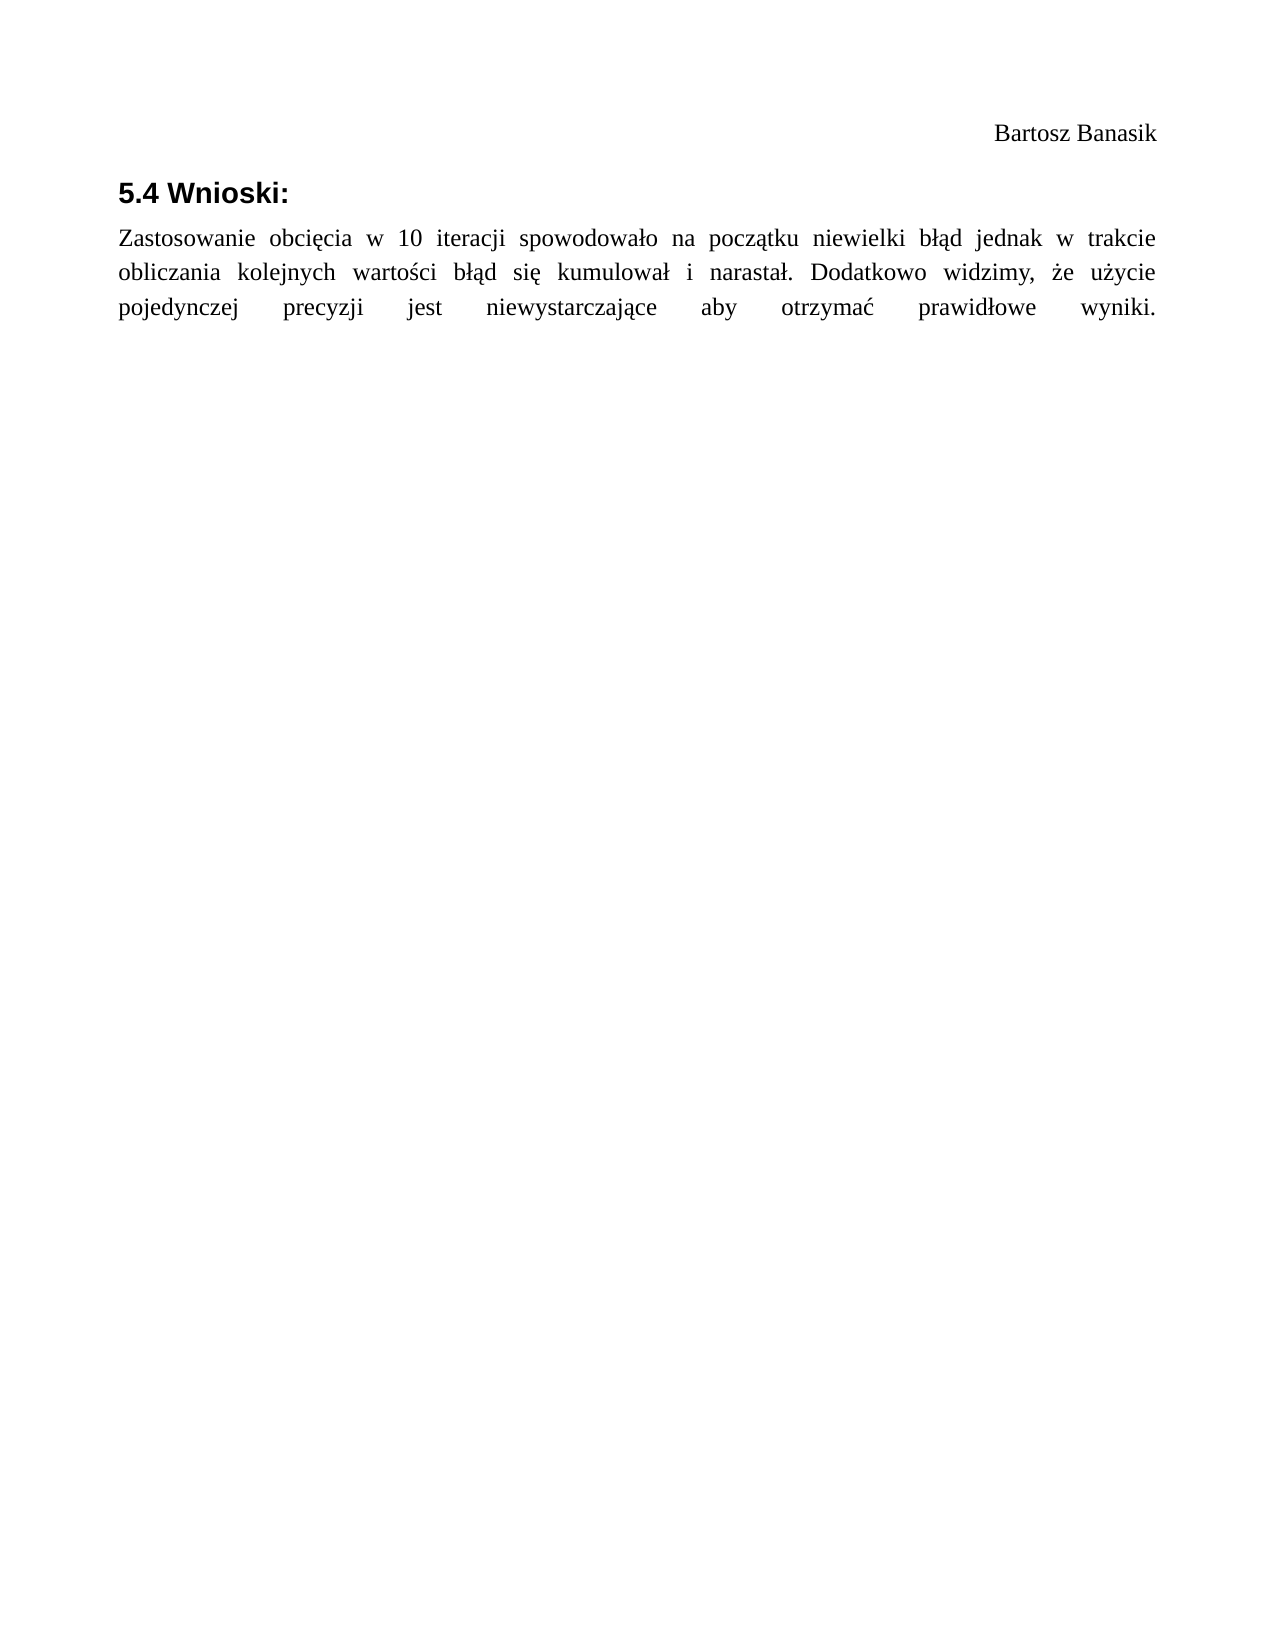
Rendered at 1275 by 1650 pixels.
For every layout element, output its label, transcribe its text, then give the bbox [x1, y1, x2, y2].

text Zastosowanie obcięcia w 10 iteracji spowodowało na początku niewielki błąd jednak w trakcie obliczania kolejnych wartości błąd się kumulował i narastał. Dodatkowo widzimy, że użycie pojedynczej precyzji jest niewystarczające aby otrzymać prawidłowe wyniki. [118, 223, 1157, 355]
subtitle 5.4 Wnioski: [118, 176, 1157, 210]
